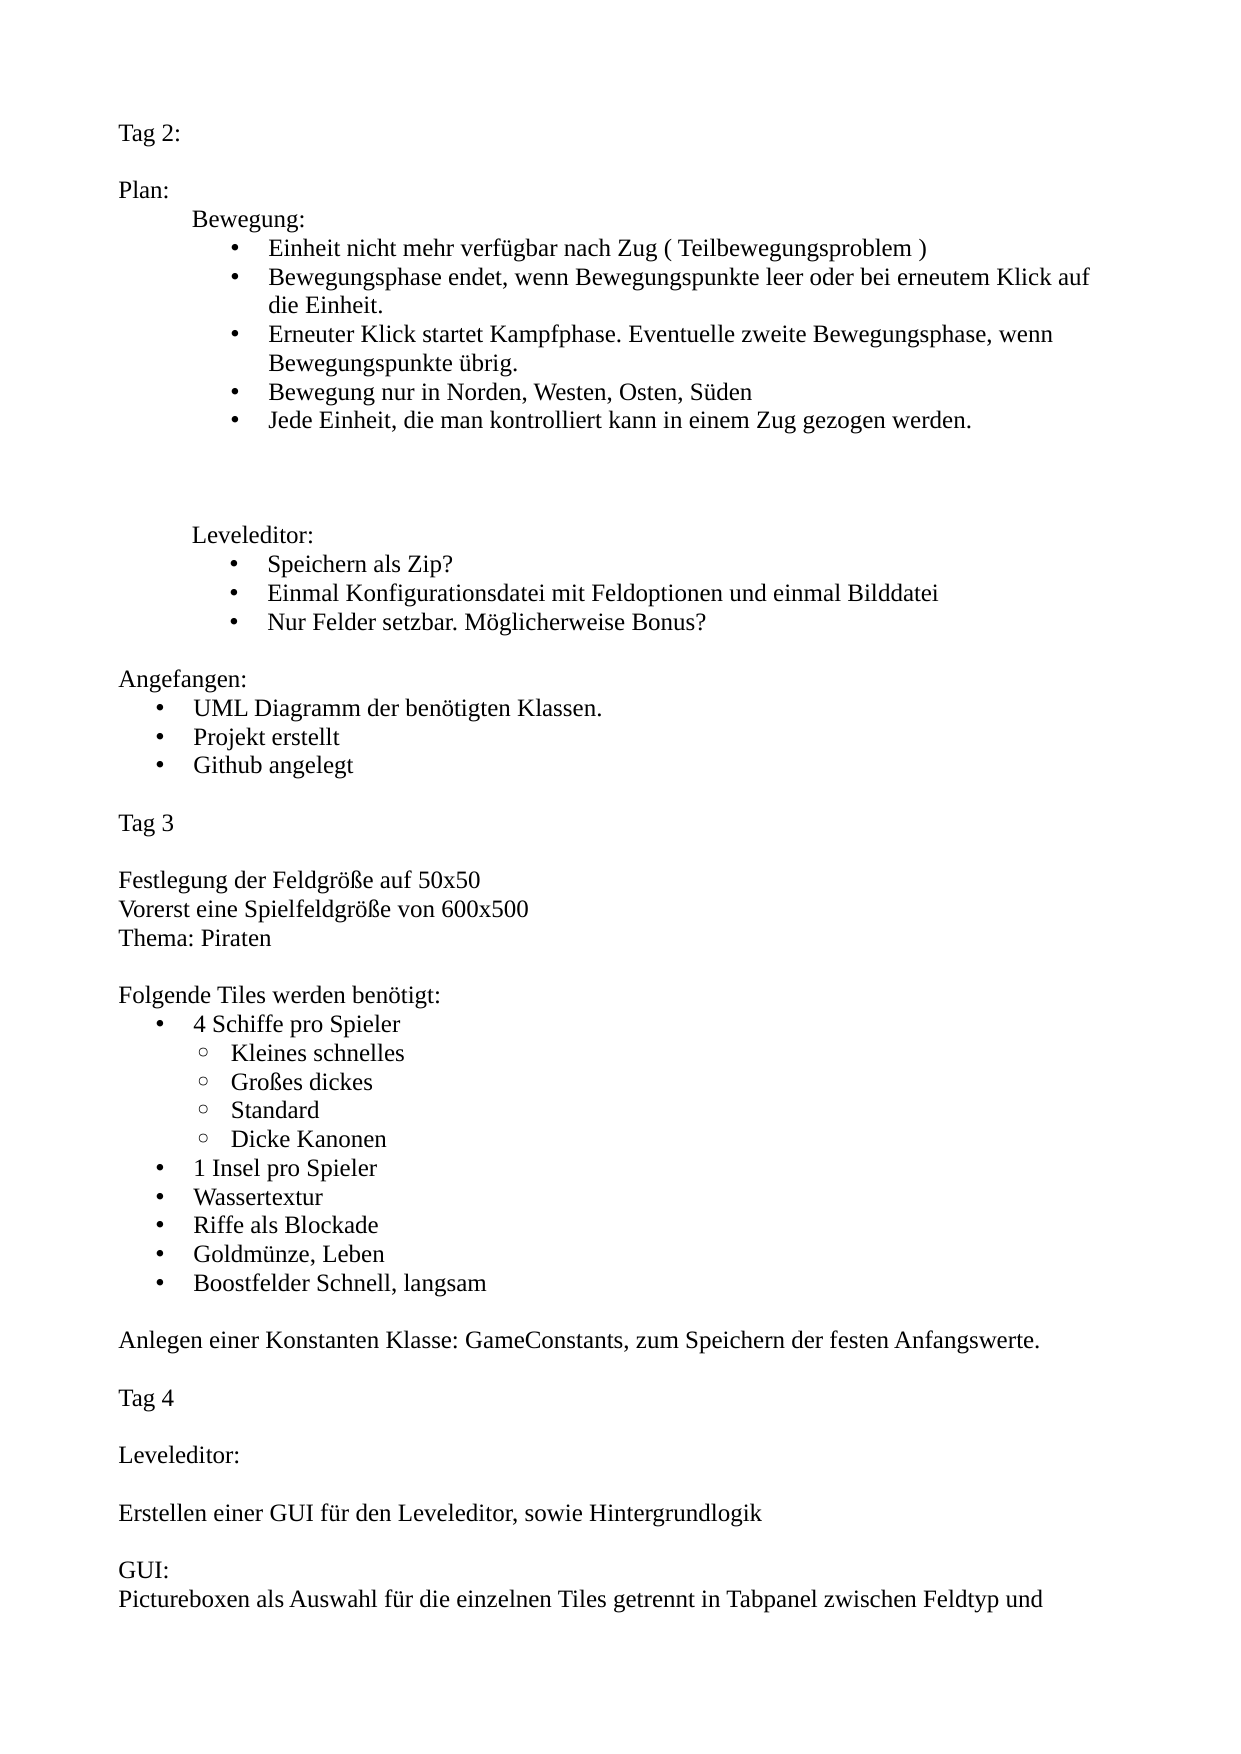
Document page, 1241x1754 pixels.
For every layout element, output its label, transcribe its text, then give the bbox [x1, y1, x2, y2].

list Boostfelder Schnell, langsam [156, 1268, 1122, 1297]
list Riffe als Blockade [156, 1211, 1122, 1239]
text Tag 3 [118, 808, 1122, 837]
text Leveleditor: [118, 1441, 1122, 1469]
text Anlegen einer Konstanten Klasse: GameConstants, zum Speichern der festen Anfangswerte. [118, 1326, 1122, 1354]
text Pictureboxen als Auswahl für die einzelnen Tiles getrennt in Tabpanel zwischen Feldtyp und [118, 1584, 1122, 1613]
text GUI: [118, 1556, 1122, 1584]
list Kleines schnelles [193, 1038, 1122, 1067]
list Standard [193, 1096, 1122, 1124]
list 4 Schiffe pro Spieler [156, 1009, 1122, 1038]
list UML Diagramm der benötigten Klassen. [156, 693, 1122, 722]
list Bewegungsphase endet, wenn Bewegungspunkte leer oder bei erneutem Klick auf die Einheit. [231, 262, 1122, 319]
text Tag 2: [118, 118, 1122, 147]
list Einheit nicht mehr verfügbar nach Zug ( Teilbewegungsproblem ) [231, 233, 1122, 262]
text Folgende Tiles werden benötigt: [118, 981, 1122, 1009]
list Wassertextur [156, 1182, 1122, 1211]
text Leveleditor: [118, 521, 1122, 549]
list Goldmünze, Leben [156, 1239, 1122, 1268]
text Festlegung der Feldgröße auf 50x50 [118, 866, 1122, 894]
text Bewegung: [118, 204, 1122, 233]
text Thema: Piraten [118, 923, 1122, 952]
list Nur Felder setzbar. Möglicherweise Bonus? [229, 607, 1122, 636]
list Erneuter Klick startet Kampfphase. Eventuelle zweite Bewegungsphase, wenn Bewegungspunkte übrig. [231, 319, 1122, 377]
list Bewegung nur in Norden, Westen, Osten, Süden [231, 377, 1122, 406]
list Jede Einheit, die man kontrolliert kann in einem Zug gezogen werden. [231, 406, 1122, 434]
text Tag 4 [118, 1383, 1122, 1412]
list Dicke Kanonen [193, 1124, 1122, 1153]
list 1 Insel pro Spieler [156, 1153, 1122, 1182]
list Einmal Konfigurationsdatei mit Feldoptionen und einmal Bilddatei [229, 578, 1122, 607]
list Speichern als Zip? [229, 549, 1122, 578]
text Plan: [118, 176, 1122, 204]
list Projekt erstellt [156, 722, 1122, 751]
text Vorerst eine Spielfeldgröße von 600x500 [118, 894, 1122, 923]
list Großes dickes [193, 1067, 1122, 1096]
list Github angelegt [156, 751, 1122, 779]
text Erstellen einer GUI für den Leveleditor, sowie Hintergrundlogik [118, 1498, 1122, 1527]
text Angefangen: [118, 664, 1122, 693]
